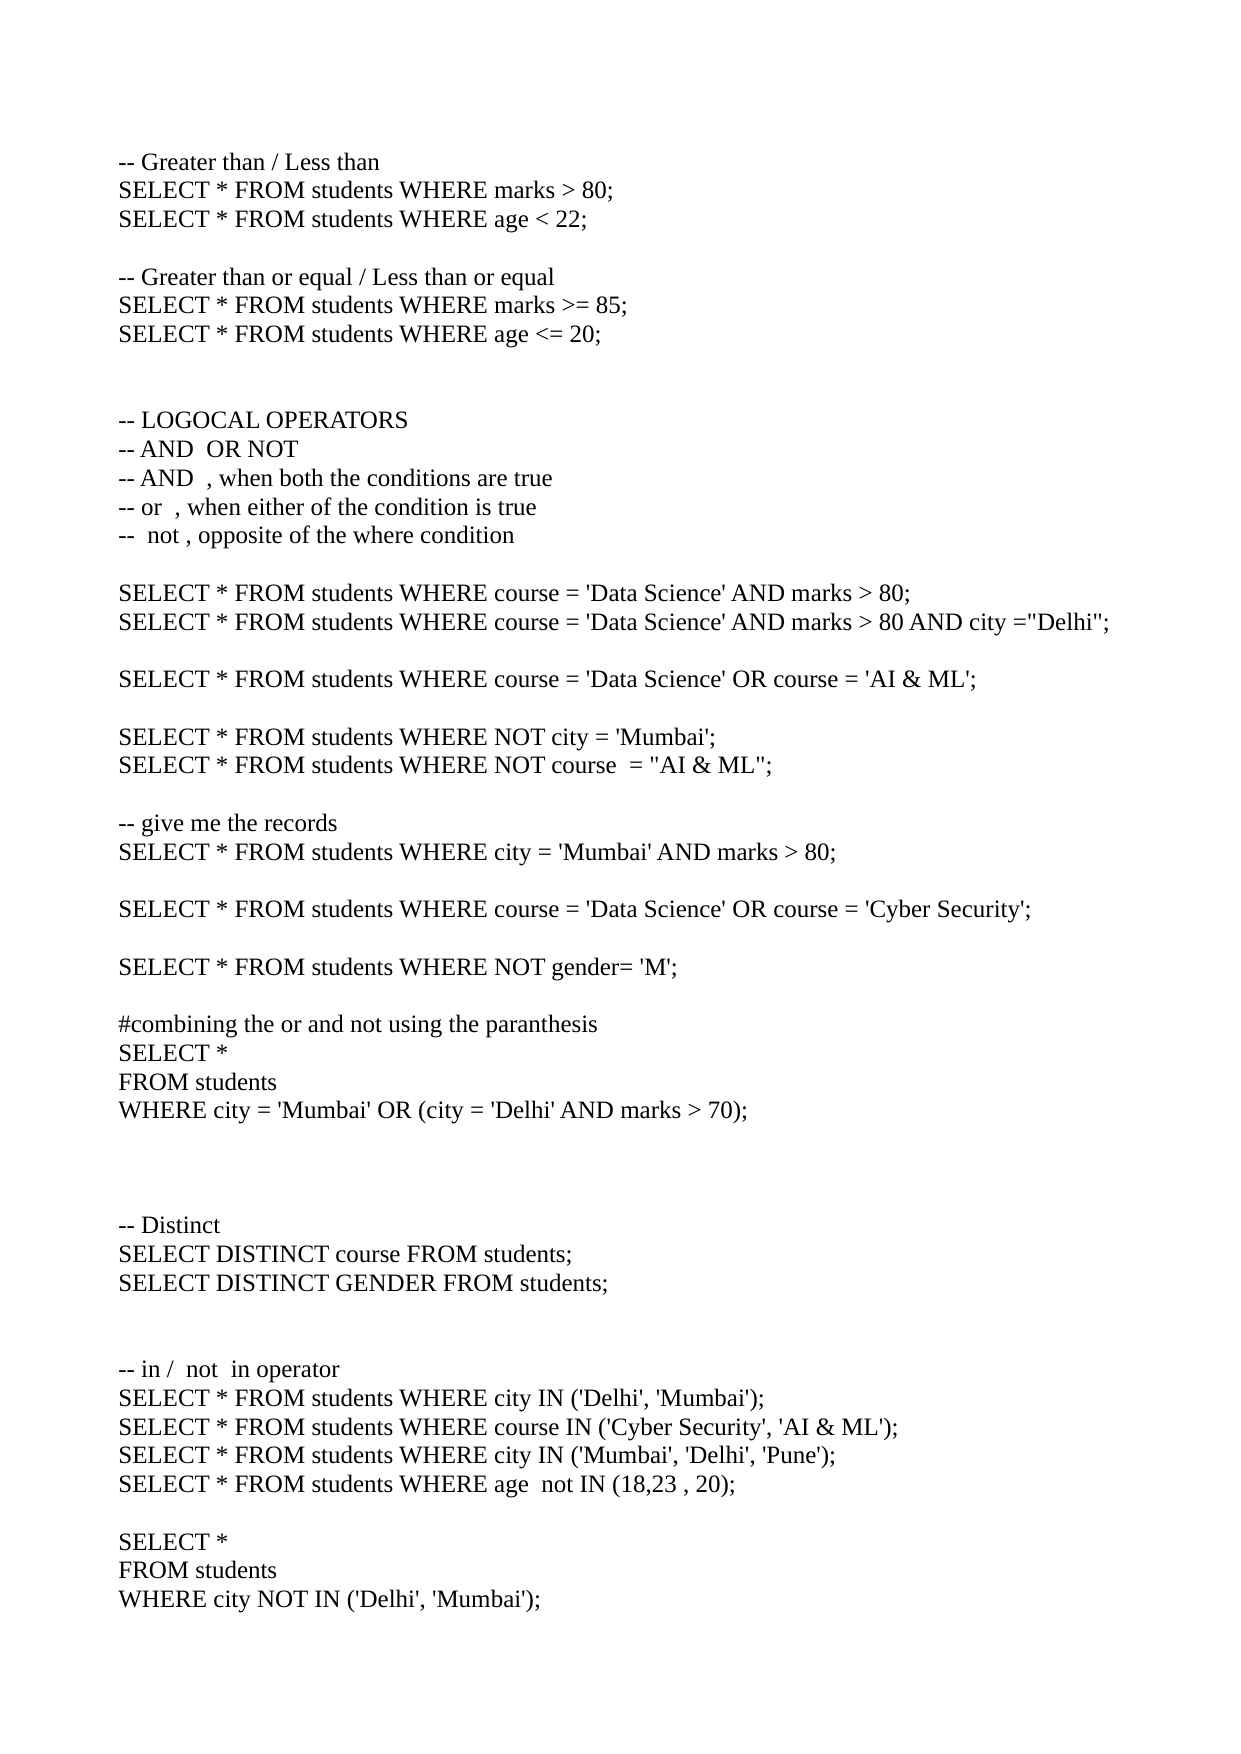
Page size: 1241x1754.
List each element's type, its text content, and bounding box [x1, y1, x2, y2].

text SELECT * FROM students WHERE age <= 20; [118, 319, 1122, 348]
text SELECT * FROM students WHERE course = 'Data Science' AND marks > 80; [118, 578, 1122, 607]
text SELECT DISTINCT GENDER FROM students; [118, 1268, 1122, 1297]
text SELECT * FROM students WHERE marks > 80; [118, 176, 1122, 204]
text SELECT * FROM students WHERE course = 'Data Science' AND marks > 80 AND city ="Delhi"; [118, 607, 1122, 636]
text SELECT DISTINCT course FROM students; [118, 1239, 1122, 1268]
text -- AND , when both the conditions are true [118, 463, 1122, 492]
text WHERE city = 'Mumbai' OR (city = 'Delhi' AND marks > 70); [118, 1096, 1122, 1124]
text -- Greater than / Less than [118, 147, 1122, 176]
text SELECT * FROM students WHERE age not IN (18,23 , 20); [118, 1469, 1122, 1498]
text -- not , opposite of the where condition [118, 521, 1122, 549]
text WHERE city NOT IN ('Delhi', 'Mumbai'); [118, 1584, 1122, 1613]
text -- Distinct [118, 1211, 1122, 1239]
text FROM students [118, 1556, 1122, 1584]
text SELECT * FROM students WHERE course = 'Data Science' OR course = 'AI & ML'; [118, 664, 1122, 693]
text SELECT * FROM students WHERE age < 22; [118, 204, 1122, 233]
text -- Greater than or equal / Less than or equal [118, 262, 1122, 291]
text -- LOGOCAL OPERATORS [118, 406, 1122, 434]
text SELECT * FROM students WHERE city = 'Mumbai' AND marks > 80; [118, 837, 1122, 866]
text SELECT * FROM students WHERE NOT gender= 'M'; [118, 952, 1122, 981]
text SELECT * FROM students WHERE course IN ('Cyber Security', 'AI & ML'); [118, 1412, 1122, 1441]
text -- AND OR NOT [118, 434, 1122, 463]
text SELECT * FROM students WHERE city IN ('Mumbai', 'Delhi', 'Pune'); [118, 1441, 1122, 1469]
text SELECT * [118, 1038, 1122, 1067]
text SELECT * [118, 1527, 1122, 1556]
text -- or , when either of the condition is true [118, 492, 1122, 521]
text SELECT * FROM students WHERE NOT city = 'Mumbai'; [118, 722, 1122, 751]
text FROM students [118, 1067, 1122, 1096]
text -- give me the records [118, 808, 1122, 837]
text SELECT * FROM students WHERE course = 'Data Science' OR course = 'Cyber Security'; [118, 894, 1122, 923]
text SELECT * FROM students WHERE city IN ('Delhi', 'Mumbai'); [118, 1383, 1122, 1412]
text -- in / not in operator [118, 1354, 1122, 1383]
text #combining the or and not using the paranthesis [118, 1009, 1122, 1038]
text SELECT * FROM students WHERE NOT course = "AI & ML"; [118, 751, 1122, 779]
text SELECT * FROM students WHERE marks >= 85; [118, 291, 1122, 319]
